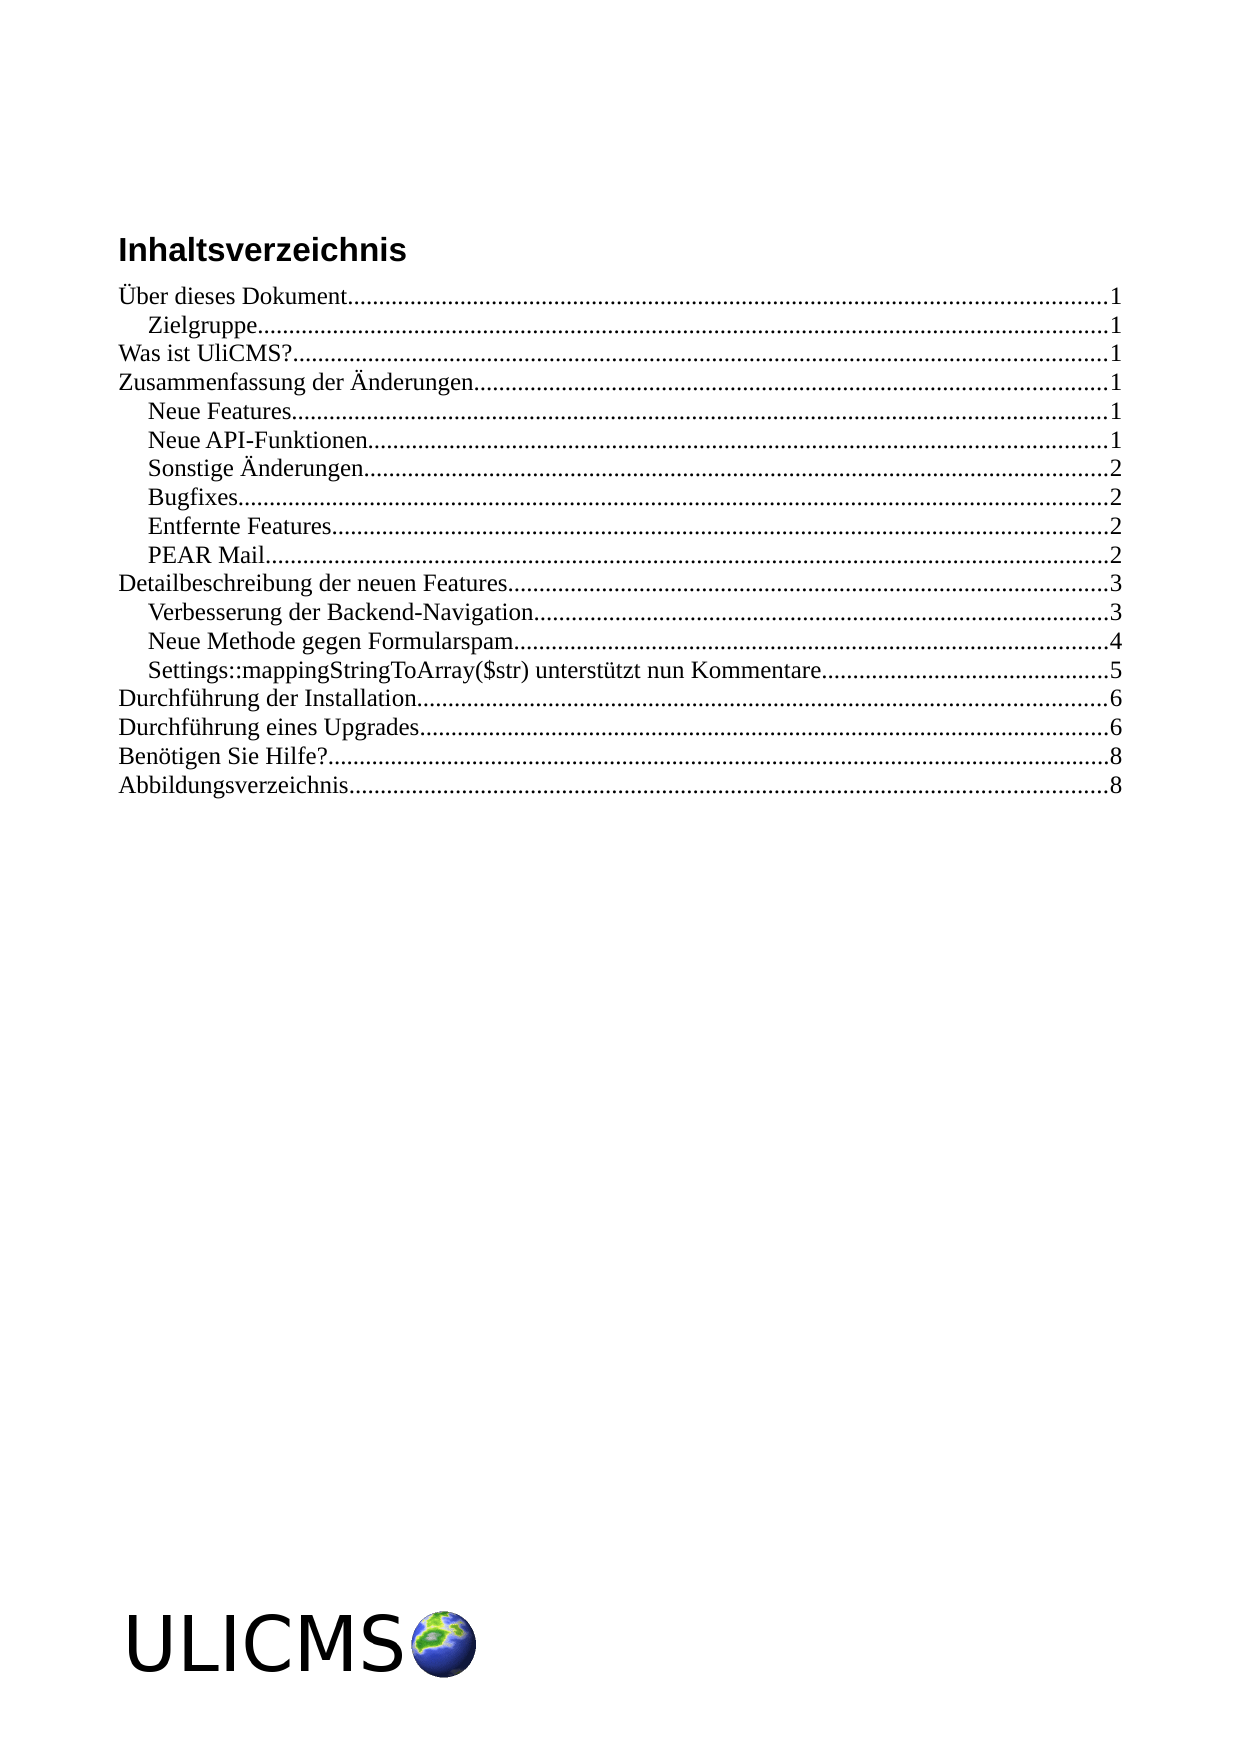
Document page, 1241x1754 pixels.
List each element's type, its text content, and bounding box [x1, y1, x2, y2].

text Verbesserung der Backend-Navigation 3 [148, 597, 1122, 626]
text Zielgruppe 1 [148, 310, 1122, 338]
text Sonstige Änderungen 2 [148, 453, 1122, 482]
text Settings::mappingStringToArray($str) unterstützt nun Kommentare 5 [148, 655, 1122, 683]
text Neue Features 1 [148, 396, 1122, 425]
text Benötigen Sie Hilfe? 8 [118, 741, 1122, 770]
text Durchführung der Installation 6 [118, 683, 1122, 712]
picture [118, 1607, 479, 1681]
text Was ist UliCMS? 1 [118, 338, 1122, 367]
text Entfernte Features 2 [148, 511, 1122, 540]
text PEAR Mail 2 [148, 540, 1122, 568]
text Bugfixes 2 [148, 482, 1122, 511]
text Durchführung eines Upgrades 6 [118, 712, 1122, 741]
text Über dieses Dokument 1 [118, 281, 1122, 310]
subtitle Inhaltsverzeichnis [118, 230, 1122, 268]
text Detailbeschreibung der neuen Features 3 [118, 568, 1122, 597]
text Abbildungsverzeichnis 8 [118, 770, 1122, 798]
text Zusammenfassung der Änderungen 1 [118, 367, 1122, 396]
text Neue API-Funktionen 1 [148, 425, 1122, 453]
text Neue Methode gegen Formularspam 4 [148, 626, 1122, 655]
